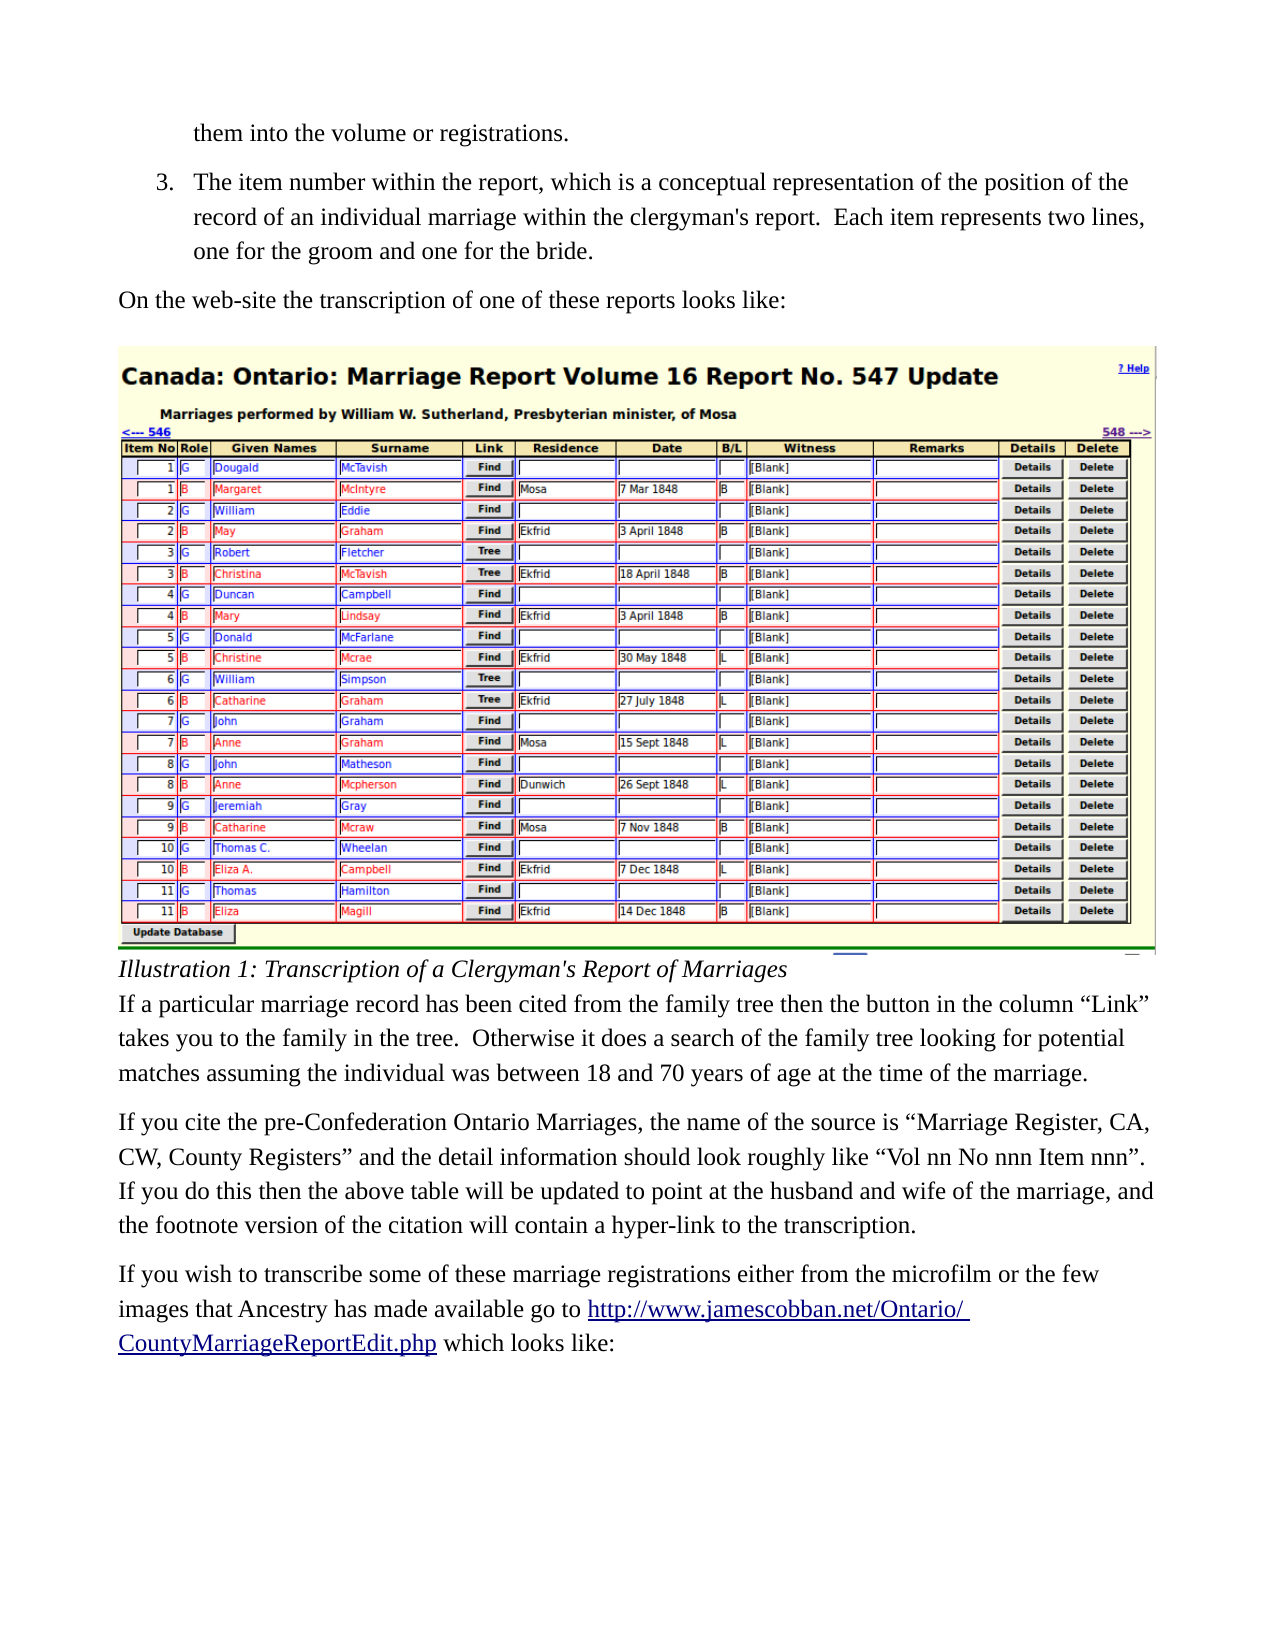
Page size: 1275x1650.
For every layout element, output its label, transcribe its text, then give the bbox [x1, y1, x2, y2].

text Illustration 1: Transcription of a Clergyman's Report of Marriages [118, 955, 1157, 983]
text [118, 334, 1157, 346]
list them into the volume or registrations. [156, 118, 1157, 147]
text On the web-site the transcription of one of these reports looks like: [118, 285, 1157, 314]
text If you cite the pre-Confederation Ontario Marriages, the name of the source is “Marriage Register, CA, CW, County Registers” and the detail information should look roughly like “Vol nn No nnn Item nnn”. If you do this then the above table will be updated to point at the husband and wife of the marriage, and the footnote version of the citation will contain a hyper-link to the transcription. [118, 1107, 1157, 1239]
text If you wish to transcribe some of these marriage registrations either from the microfilm or the few images that Ancestry has made available go to http://www.jamescobban.net/Ontario/ CountyMarriageReportEdit.php which looks like: [118, 1259, 1157, 1357]
text If a particular marriage record has been cited from the family tree then the button in the column “Link” takes you to the family in the tree. Otherwise it does a search of the family tree looking for potential matches assuming the individual was between 18 and 70 years of age at the time of the marriage. [118, 983, 1157, 1087]
picture [118, 346, 1157, 955]
list The item number within the report, which is a conceptual representation of the position of the record of an individual marriage within the clergyman's report. Each item represents two lines, one for the groom and one for the bride. [156, 167, 1157, 265]
